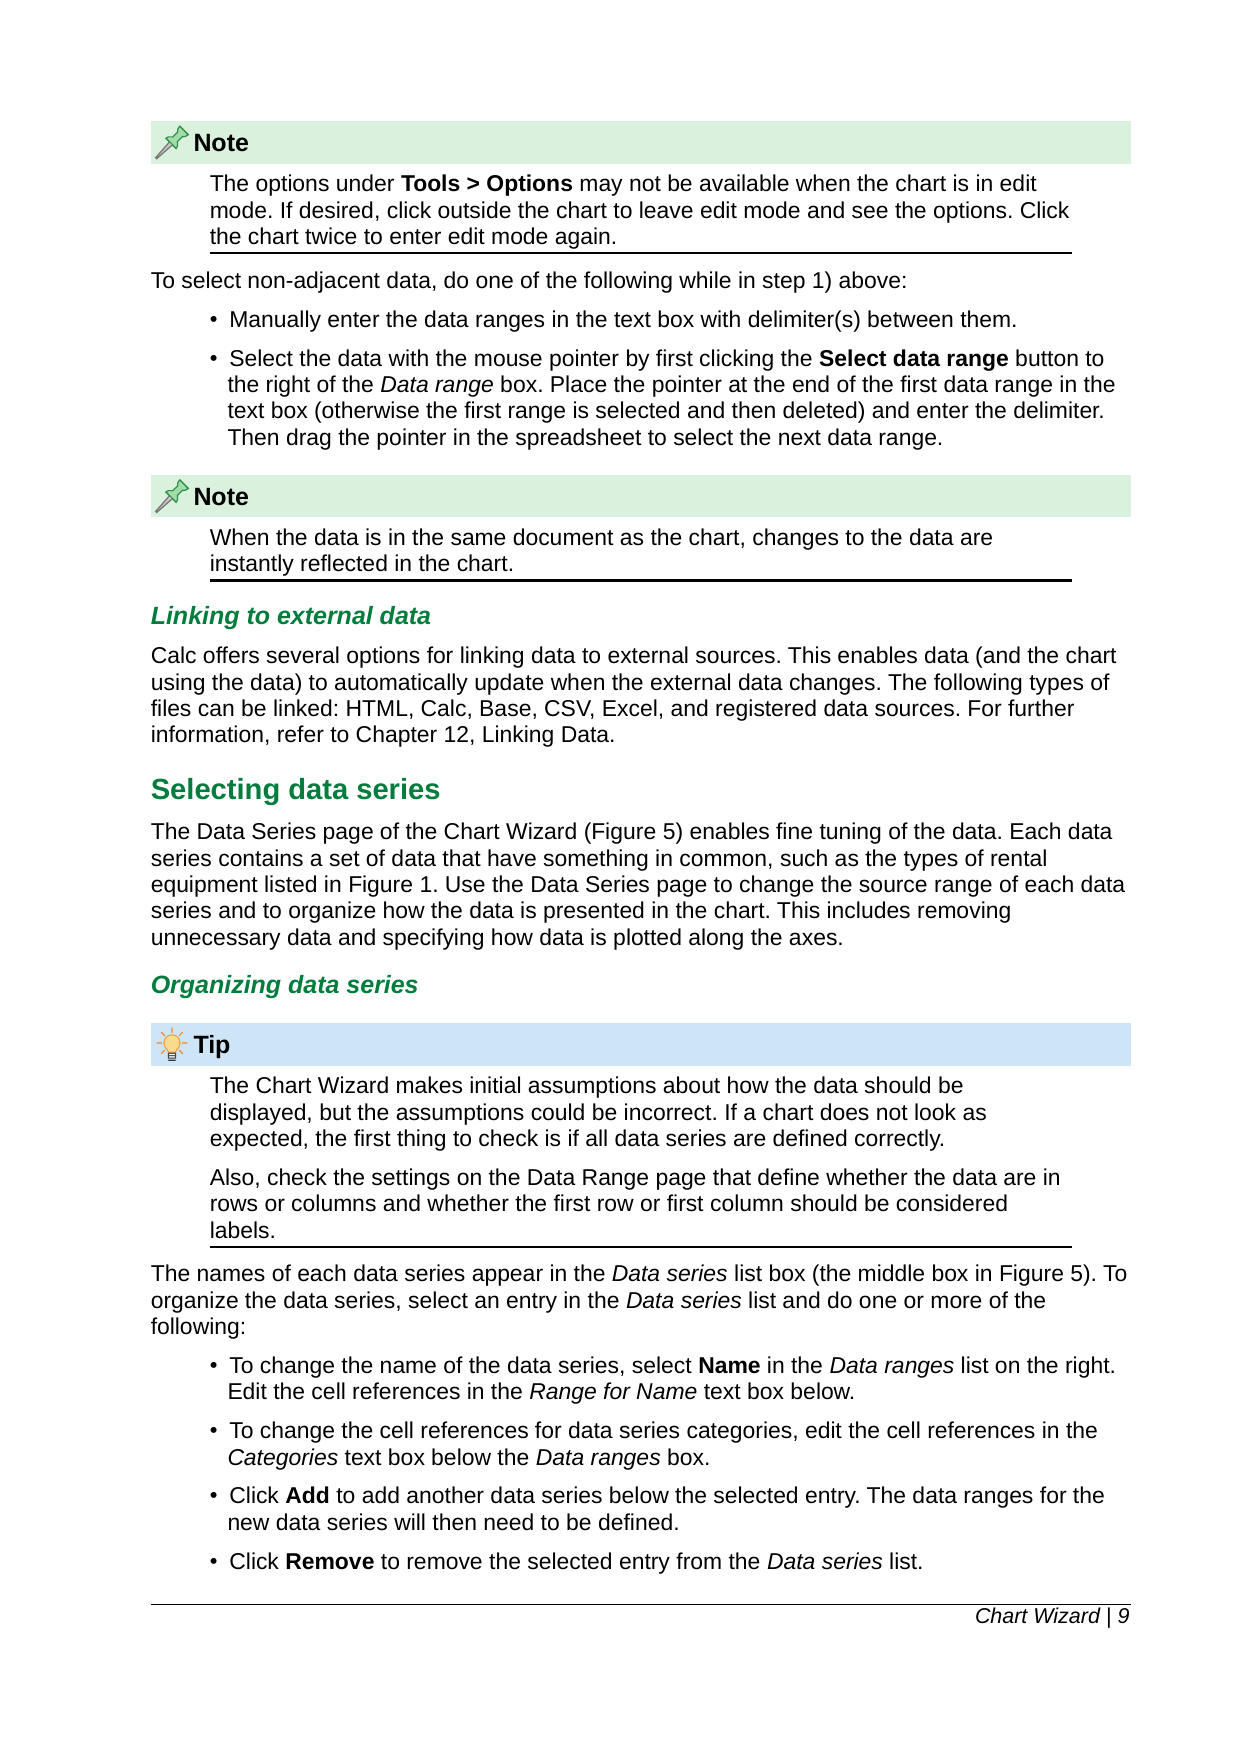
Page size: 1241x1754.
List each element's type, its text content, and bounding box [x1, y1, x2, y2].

subtitle Note [193, 475, 1131, 517]
text The Data Series page of the Chart Wizard (Figure 5) enables fine tuning of the data. Each data series contains a set of data that have something in common, such as the types of rental equipment listed in Figure 1. Use the Data Series page to change the source range of each data series and to organize how the data is presented in the chart. This includes removing unnecessary data and specifying how data is plotted along the axes. [151, 818, 1131, 950]
text When the data is in the same document as the chart, changes to the data are instantly reflected in the chart. [209, 524, 1072, 582]
list Select the data with the mouse pointer by first clicking the Select data range button to the right of the Data range box. Place the pointer at the end of the first data range in the text box (otherwise the first range is selected and then deleted) and enter the delimiter. Then drag the pointer in the spreadsheet to select the next data range. [209, 344, 1131, 450]
subtitle Tip [151, 1023, 1131, 1066]
list To select non-adjacent data, do one of the following while in step 1) above: [151, 267, 1131, 293]
list Manually enter the data ranges in the text box with delimiter(s) between them. [209, 306, 1131, 332]
list To change the name of the data series, select Name in the Data ranges list on the right. Edit the cell references in the Range for Name text box below. [209, 1352, 1131, 1405]
subtitle Note [151, 121, 1131, 164]
text Also, check the settings on the Data Range page that define whether the data are in rows or columns and whether the first row or first column should be considered labels. [209, 1164, 1072, 1248]
list Click Add to add another data series below the selected entry. The data ranges for the new data series will then need to be defined. [209, 1482, 1131, 1535]
text Calc offers several options for linking data to external sources. This enables data (and the chart using the data) to automatically update when the external data changes. The following types of files can be linked: HTML, Calc, Base, CSV, Excel, and registered data sources. For further information, refer to Chapter 12, Linking Data. [151, 642, 1131, 748]
list The names of each data series appear in the Data series list box (the middle box in Figure 5). To organize the data series, select an entry in the Data series list and do one or more of the following: [151, 1260, 1131, 1339]
text The options under Tools > Options may not be available when the chart is in edit mode. If desired, click outside the chart to leave edit mode and see the options. Click the chart twice to enter edit mode again. [209, 170, 1072, 254]
list To change the cell references for data series categories, edit the cell references in the Categories text box below the Data ranges box. [209, 1417, 1131, 1470]
subtitle Linking to external data [151, 601, 1131, 630]
subtitle Organizing data series [151, 969, 1131, 998]
list Click Remove to remove the selected entry from the Data series list. [209, 1548, 1131, 1574]
subtitle Selecting data series [151, 772, 1131, 806]
text The Chart Wizard makes initial assumptions about how the data should be displayed, but the assumptions could be incorrect. If a chart does not look as expected, the first thing to check is if all data series are defined correctly. [209, 1072, 1072, 1151]
